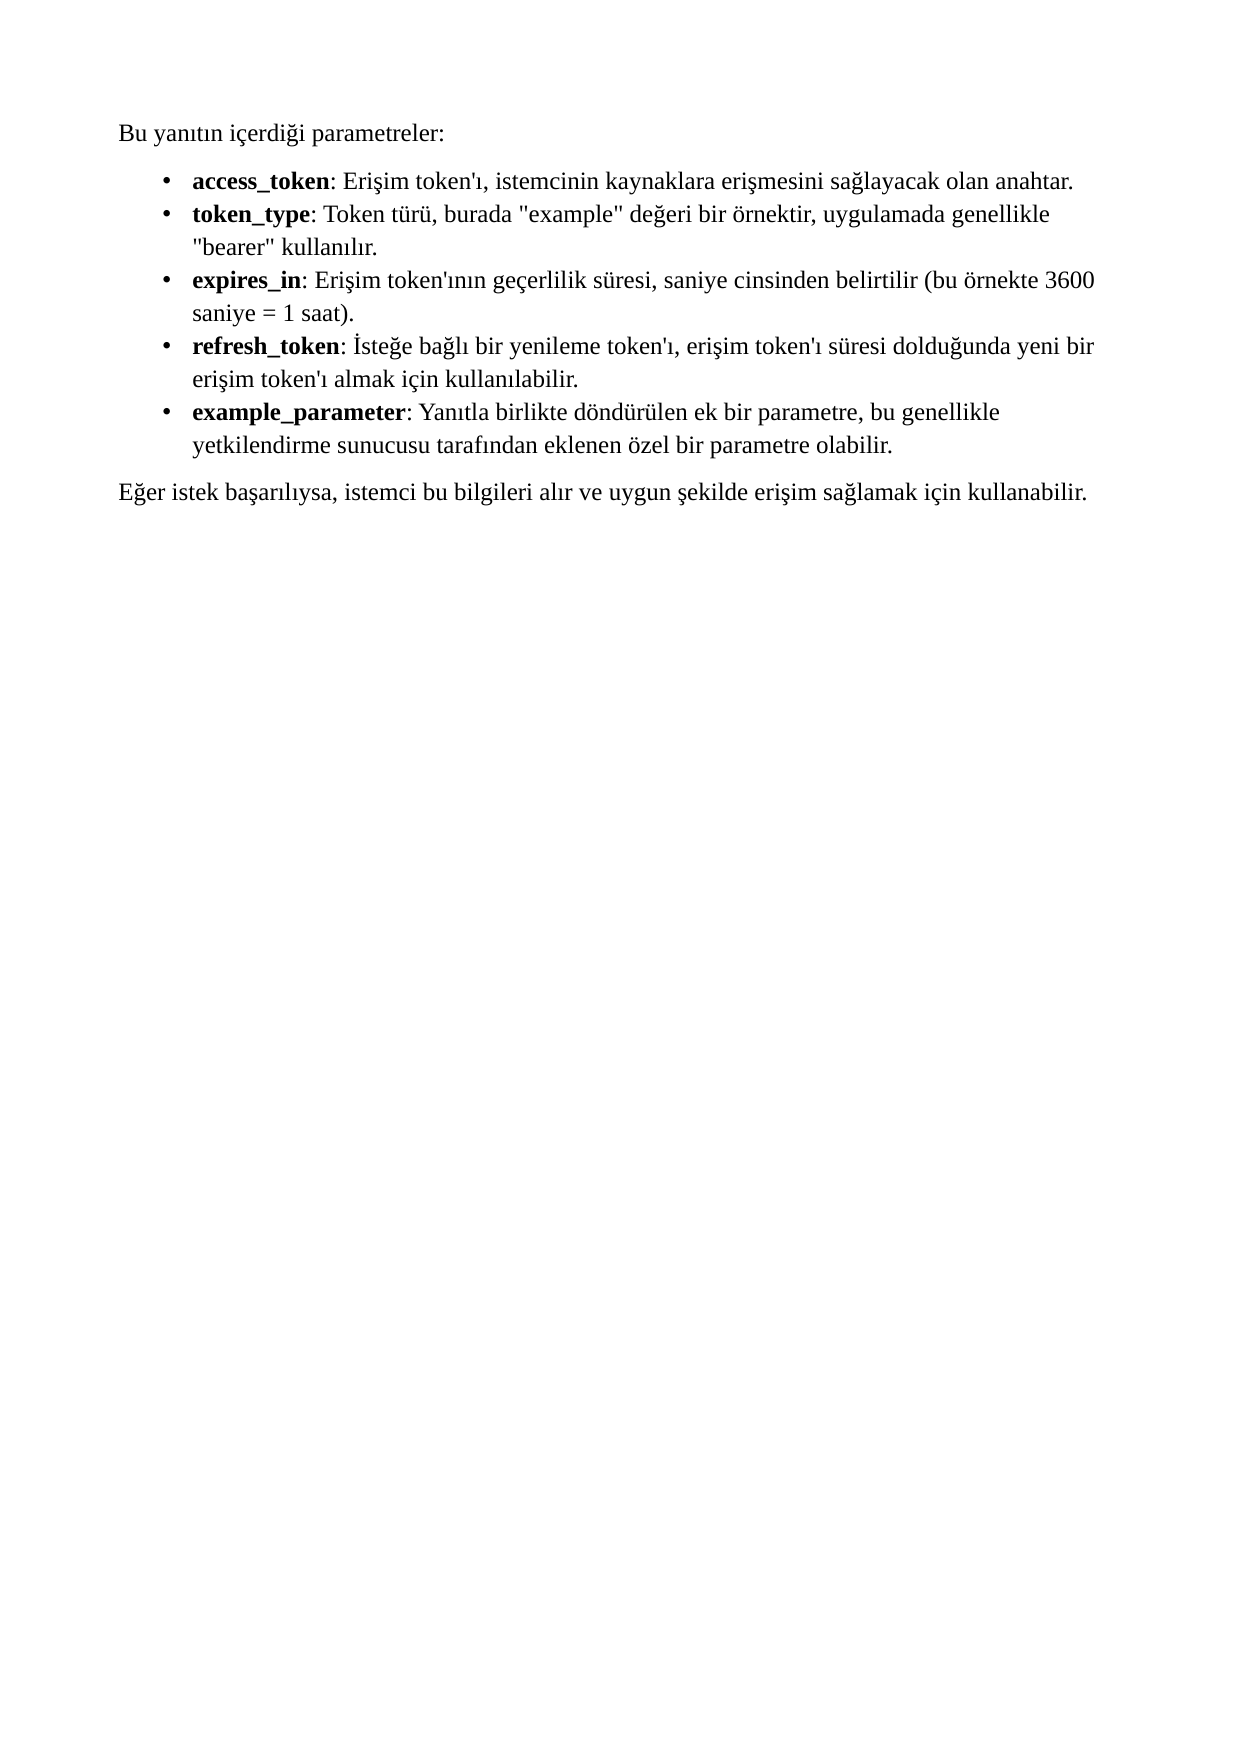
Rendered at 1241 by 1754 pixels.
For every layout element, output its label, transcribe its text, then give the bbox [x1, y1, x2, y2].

list access_token: Erişim token'ı, istemcinin kaynaklara erişmesini sağlayacak olan anahtar. [162, 166, 1122, 194]
text Eğer istek başarılıysa, istemci bu bilgileri alır ve uygun şekilde erişim sağlamak için kullanabilir. [118, 477, 1122, 506]
list token_type: Token türü, burada "example" değeri bir örnektir, uygulamada genellikle "bearer" kullanılır. [162, 199, 1122, 261]
list refresh_token: İsteğe bağlı bir yenileme token'ı, erişim token'ı süresi dolduğunda yeni bir erişim token'ı almak için kullanılabilir. [162, 331, 1122, 393]
text Bu yanıtın içerdiği parametreler: [118, 118, 1122, 147]
list expires_in: Erişim token'ının geçerlilik süresi, saniye cinsinden belirtilir (bu örnekte 3600 saniye = 1 saat). [162, 265, 1122, 327]
list example_parameter: Yanıtla birlikte döndürülen ek bir parametre, bu genellikle yetkilendirme sunucusu tarafından eklenen özel bir parametre olabilir. [162, 397, 1122, 459]
